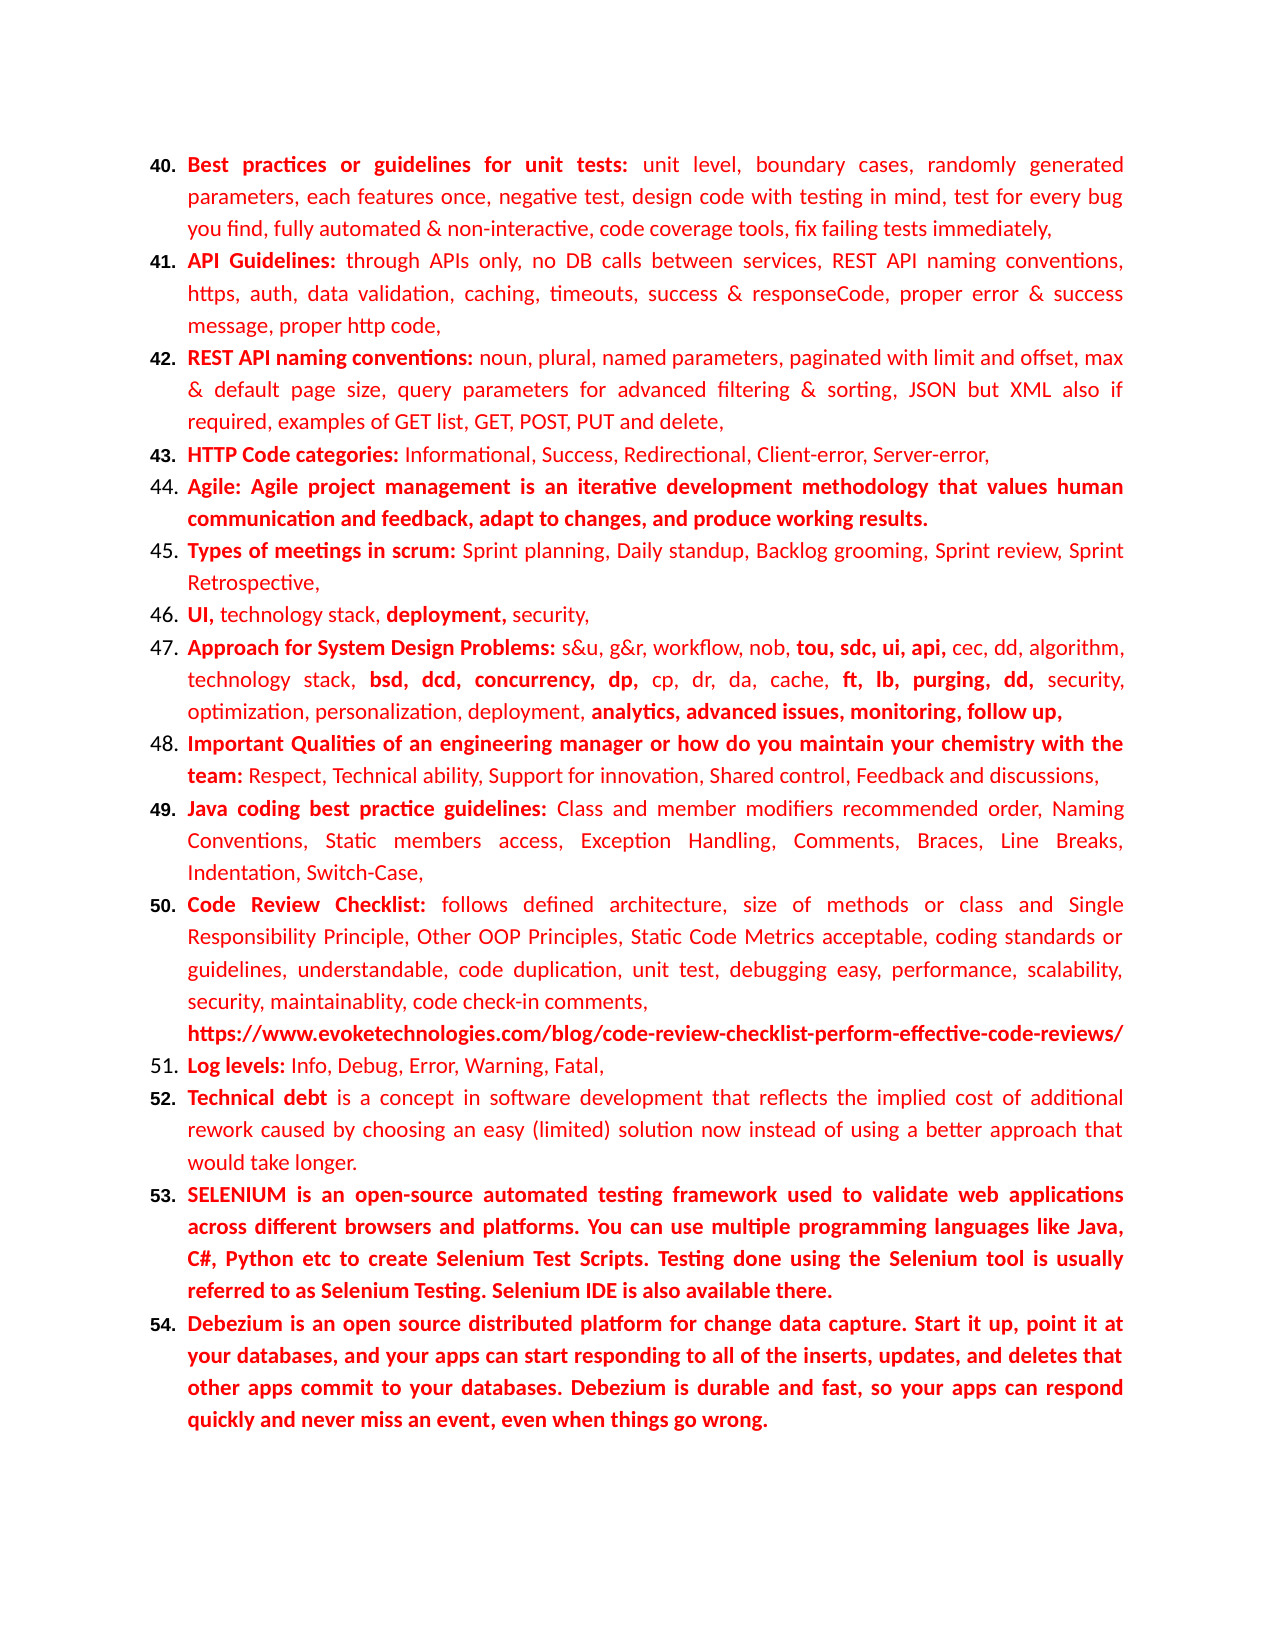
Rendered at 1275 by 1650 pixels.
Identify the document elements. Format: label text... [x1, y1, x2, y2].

list Approach for System Design Problems: s&u, g&r, workflow, nob, tou, sdc, ui, api, cec, dd, algorithm, technology stack, bsd, dcd, concurrency, dp, cp, dr, da, cache, ft, lb, purging, dd, security, optimization, personalization, deployment, analytics, advanced issues, monitoring, follow up, [150, 633, 1125, 725]
list Agile: Agile project management is an iterative development methodology that values human communication and feedback, adapt to changes, and produce working results. [150, 472, 1125, 532]
list Technical debt is a concept in software development that reflects the implied cost of additional rework caused by choosing an easy (limited) solution now instead of using a better approach that would take longer. [150, 1083, 1125, 1176]
list API Guidelines: through APIs only, no DB calls between services, REST API naming conventions, https, auth, data validation, caching, timeouts, success & responseCode, proper error & success message, proper http code, [150, 247, 1125, 339]
list Best practices or guidelines for unit tests: unit level, boundary cases, randomly generated parameters, each features once, negative test, design code with testing in mind, test for every bug you find, fully automated & non-interactive, code coverage tools, fix failing tests immediately, [150, 150, 1125, 242]
list SELENIUM is an open-source automated testing framework used to validate web applications across different browsers and platforms. You can use multiple programming languages like Java, C#, Python etc to create Selenium Test Scripts. Testing done using the Selenium tool is usually referred to as Selenium Testing. Selenium IDE is also available there. [150, 1180, 1125, 1304]
list Important Qualities of an engineering manager or how do you maintain your chemistry with the team: Respect, Technical ability, Support for innovation, Shared control, Feedback and discussions, [150, 729, 1125, 789]
list Types of meetings in scrum: Sprint planning, Daily standup, Backlog grooming, Sprint review, Sprint Retrospective, [150, 536, 1125, 596]
list REST API naming conventions: noun, plural, named parameters, paginated with limit and offset, max & default page size, query parameters for advanced filtering & sorting, JSON but XML also if required, examples of GET list, GET, POST, PUT and delete, [150, 343, 1125, 436]
list Code Review Checklist: follows defined architecture, size of methods or class and Single Responsibility Principle, Other OOP Principles, Static Code Metrics acceptable, coding standards or guidelines, understandable, code duplication, unit test, debugging easy, performance, scalability, security, maintainablity, code check-in comments, [150, 890, 1125, 1015]
list Java coding best practice guidelines: Class and member modifiers recommended order, Naming Conventions, Static members access, Exception Handling, Comments, Braces, Line Breaks, Indentation, Switch-Case, [150, 794, 1125, 886]
list HTTP Code categories: Informational, Success, Redirectional, Client-error, Server-error, [150, 440, 1125, 468]
list https://www.evoketechnologies.com/blog/code-review-checklist-perform-effective-code-reviews/ [150, 1019, 1125, 1047]
list Debezium is an open source distributed platform for change data capture. Start it up, point it at your databases, and your apps can start responding to all of the inserts, updates, and deletes that other apps commit to your databases. Debezium is durable and fast, so your apps can respond quickly and never miss an event, even when things go wrong. [150, 1309, 1125, 1433]
list Log levels: Info, Debug, Error, Warning, Fatal, [150, 1051, 1125, 1079]
list UI, technology stack, deployment, security, [150, 601, 1125, 629]
